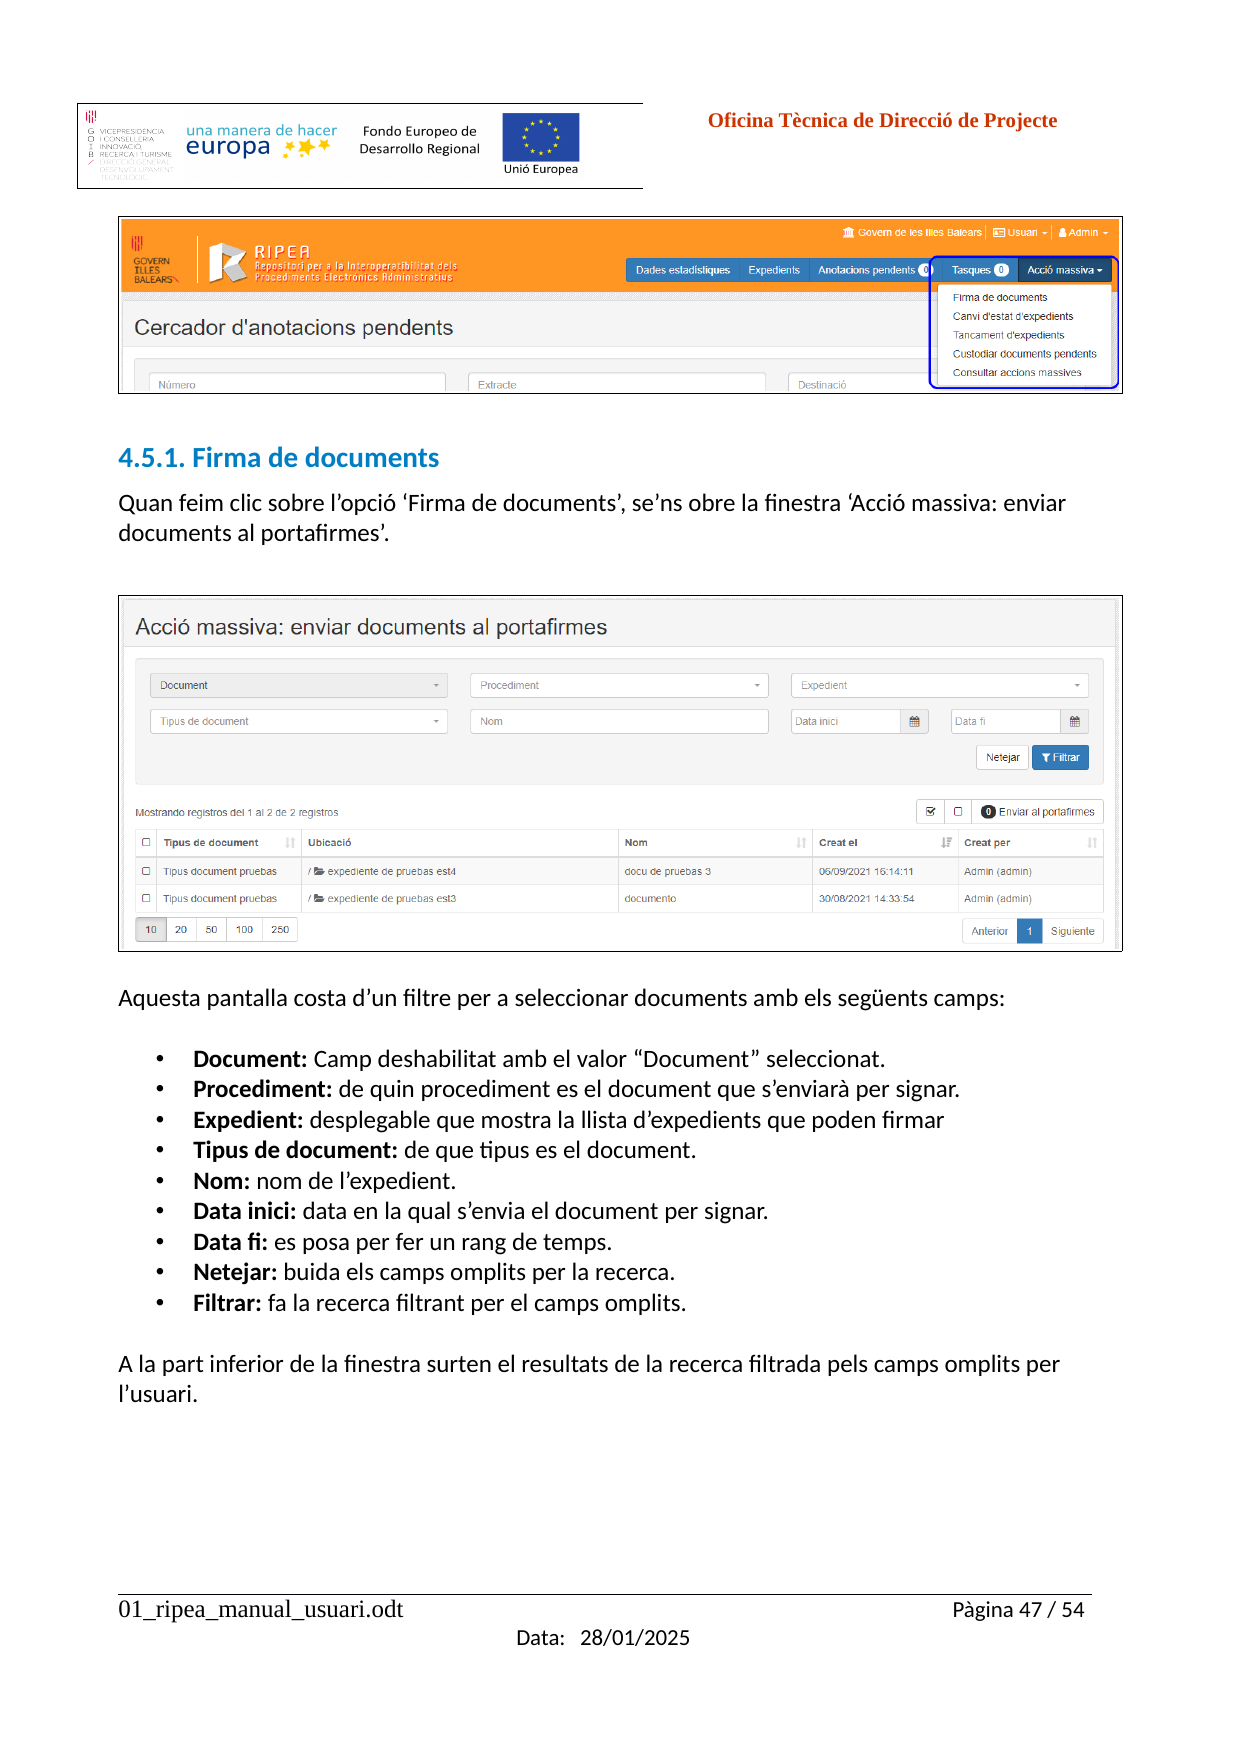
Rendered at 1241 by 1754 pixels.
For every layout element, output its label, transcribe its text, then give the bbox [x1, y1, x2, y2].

subtitle 4.5.1. Firma de documents [118, 439, 1122, 474]
picture [184, 108, 585, 182]
picture [121, 219, 1119, 391]
text A la part inferior de la finestra surten el resultats de la recerca filtrada pels camps omplits per l’usuari. [118, 1348, 1122, 1409]
text Aquesta pantalla costa d’un filtre per a seleccionar documents amb els següents camps: [118, 982, 1122, 1012]
list Netejar: buida els camps omplits per la recerca. [156, 1257, 1122, 1287]
list Tipus de document: de que tipus es el document. [156, 1134, 1122, 1165]
picture [82, 108, 178, 182]
list Data inici: data en la qual s’envia el document per signar. [156, 1196, 1122, 1226]
list Nom: nom de l’expedient. [156, 1165, 1122, 1196]
list Filtrar: fa la recerca filtrant per el camps omplits. [156, 1287, 1122, 1318]
picture [121, 598, 1119, 949]
list Document: Camp deshabilitat amb el valor “Document” seleccionat. [156, 1043, 1122, 1073]
text Quan feim clic sobre l’opció ‘Firma de documents’, se’ns obre la finestra ‘Acció massiva: enviar documents al portafirmes’. [118, 487, 1122, 548]
list Procediment: de quin procediment es el document que s’enviarà per signar. [156, 1073, 1122, 1104]
list Data fi: es posa per fer un rang de temps. [156, 1226, 1122, 1257]
list Expedient: desplegable que mostra la llista d’expedients que poden firmar [156, 1104, 1122, 1134]
